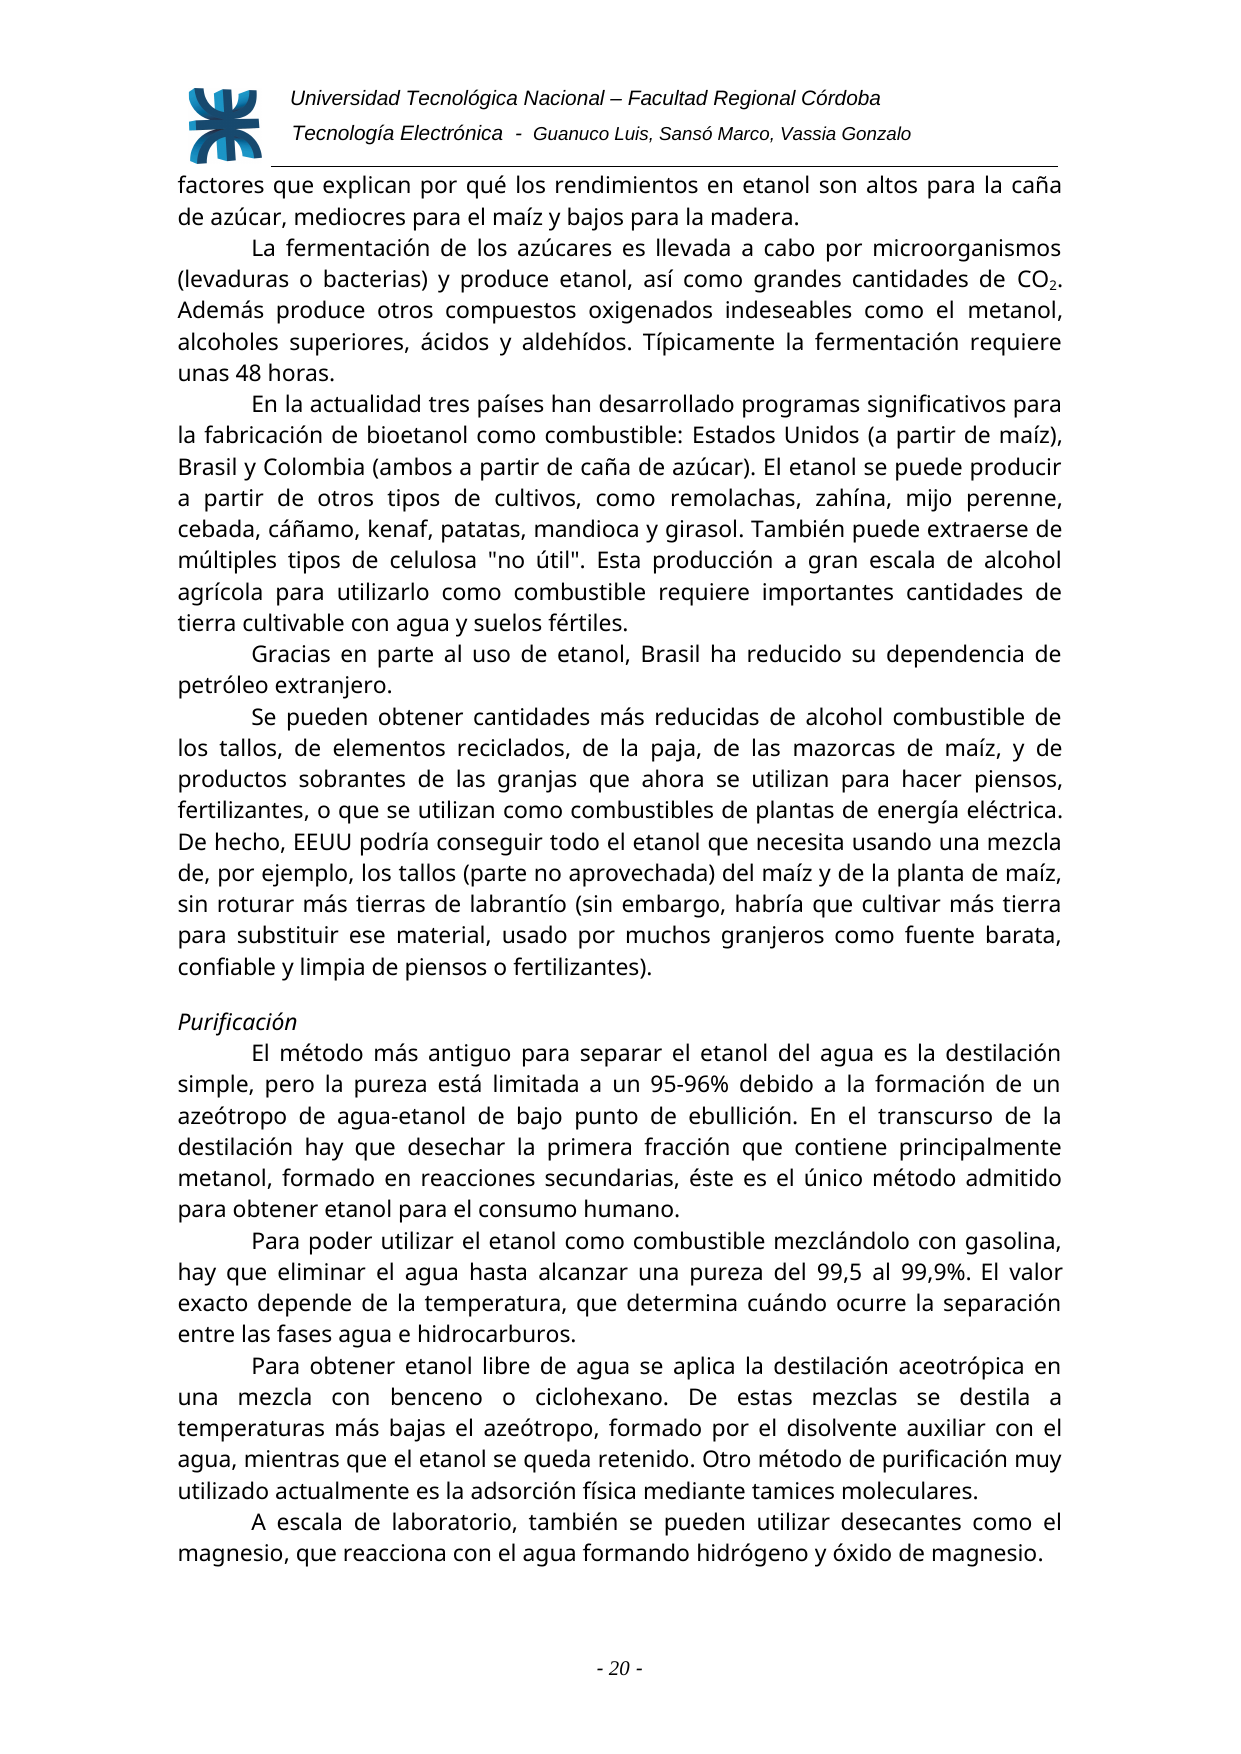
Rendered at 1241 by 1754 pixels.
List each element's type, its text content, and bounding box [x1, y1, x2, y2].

text factores que explican por qué los rendimientos en etanol son altos para la caña de azúcar, mediocres para el maíz y bajos para la madera. [177, 169, 1063, 232]
text Gracias en parte al uso de etanol, Brasil ha reducido su dependencia de petróleo extranjero. [177, 638, 1063, 701]
picture [188, 88, 262, 164]
subtitle Purificación [177, 1006, 1063, 1037]
text El método más antiguo para separar el etanol del agua es la destilación simple, pero la pureza está limitada a un 95-96% debido a la formación de un azeótropo de agua-etanol de bajo punto de ebullición. En el transcurso de la destilación hay que desechar la primera fracción que contiene principalmente metanol, formado en reacciones secundarias, éste es el único método admitido para obtener etanol para el consumo humano. [177, 1037, 1063, 1225]
text En la actualidad tres países han desarrollado programas significativos para la fabricación de bioetanol como combustible: Estados Unidos (a partir de maíz), Brasil y Colombia (ambos a partir de caña de azúcar). El etanol se puede producir a partir de otros tipos de cultivos, como remolachas, zahína, mijo perenne, cebada, cáñamo, kenaf, patatas, mandioca y girasol. También puede extraerse de múltiples tipos de celulosa "no útil". Esta producción a gran escala de alcohol agrícola para utilizarlo como combustible requiere importantes cantidades de tierra cultivable con agua y suelos fértiles. [177, 388, 1063, 638]
text Para obtener etanol libre de agua se aplica la destilación aceotrópica en una mezcla con benceno o ciclohexano. De estas mezclas se destila a temperaturas más bajas el azeótropo, formado por el disolvente auxiliar con el agua, mientras que el etanol se queda retenido. Otro método de purificación muy utilizado actualmente es la adsorción física mediante tamices moleculares. [177, 1350, 1063, 1506]
text Para poder utilizar el etanol como combustible mezclándolo con gasolina, hay que eliminar el agua hasta alcanzar una pureza del 99,5 al 99,9%. El valor exacto depende de la temperatura, que determina cuándo ocurre la separación entre las fases agua e hidrocarburos. [177, 1225, 1063, 1350]
text A escala de laboratorio, también se pueden utilizar desecantes como el magnesio, que reacciona con el agua formando hidrógeno y óxido de magnesio. [177, 1506, 1063, 1568]
text La fermentación de los azúcares es llevada a cabo por microorganismos (levaduras o bacterias) y produce etanol, así como grandes cantidades de CO2. Además produce otros compuestos oxigenados indeseables como el metanol, alcoholes superiores, ácidos y aldehídos. Típicamente la fermentación requiere unas 48 horas. [177, 232, 1063, 388]
text Se pueden obtener cantidades más reducidas de alcohol combustible de los tallos, de elementos reciclados, de la paja, de las mazorcas de maíz, y de productos sobrantes de las granjas que ahora se utilizan para hacer piensos, fertilizantes, o que se utilizan como combustibles de plantas de energía eléctrica. De hecho, EEUU podría conseguir todo el etanol que necesita usando una mezcla de, por ejemplo, los tallos (parte no aprovechada) del maíz y de la planta de maíz, sin roturar más tierras de labrantío (sin embargo, habría que cultivar más tierra para substituir ese material, usado por muchos granjeros como fuente barata, confiable y limpia de piensos o fertilizantes). [177, 701, 1063, 982]
